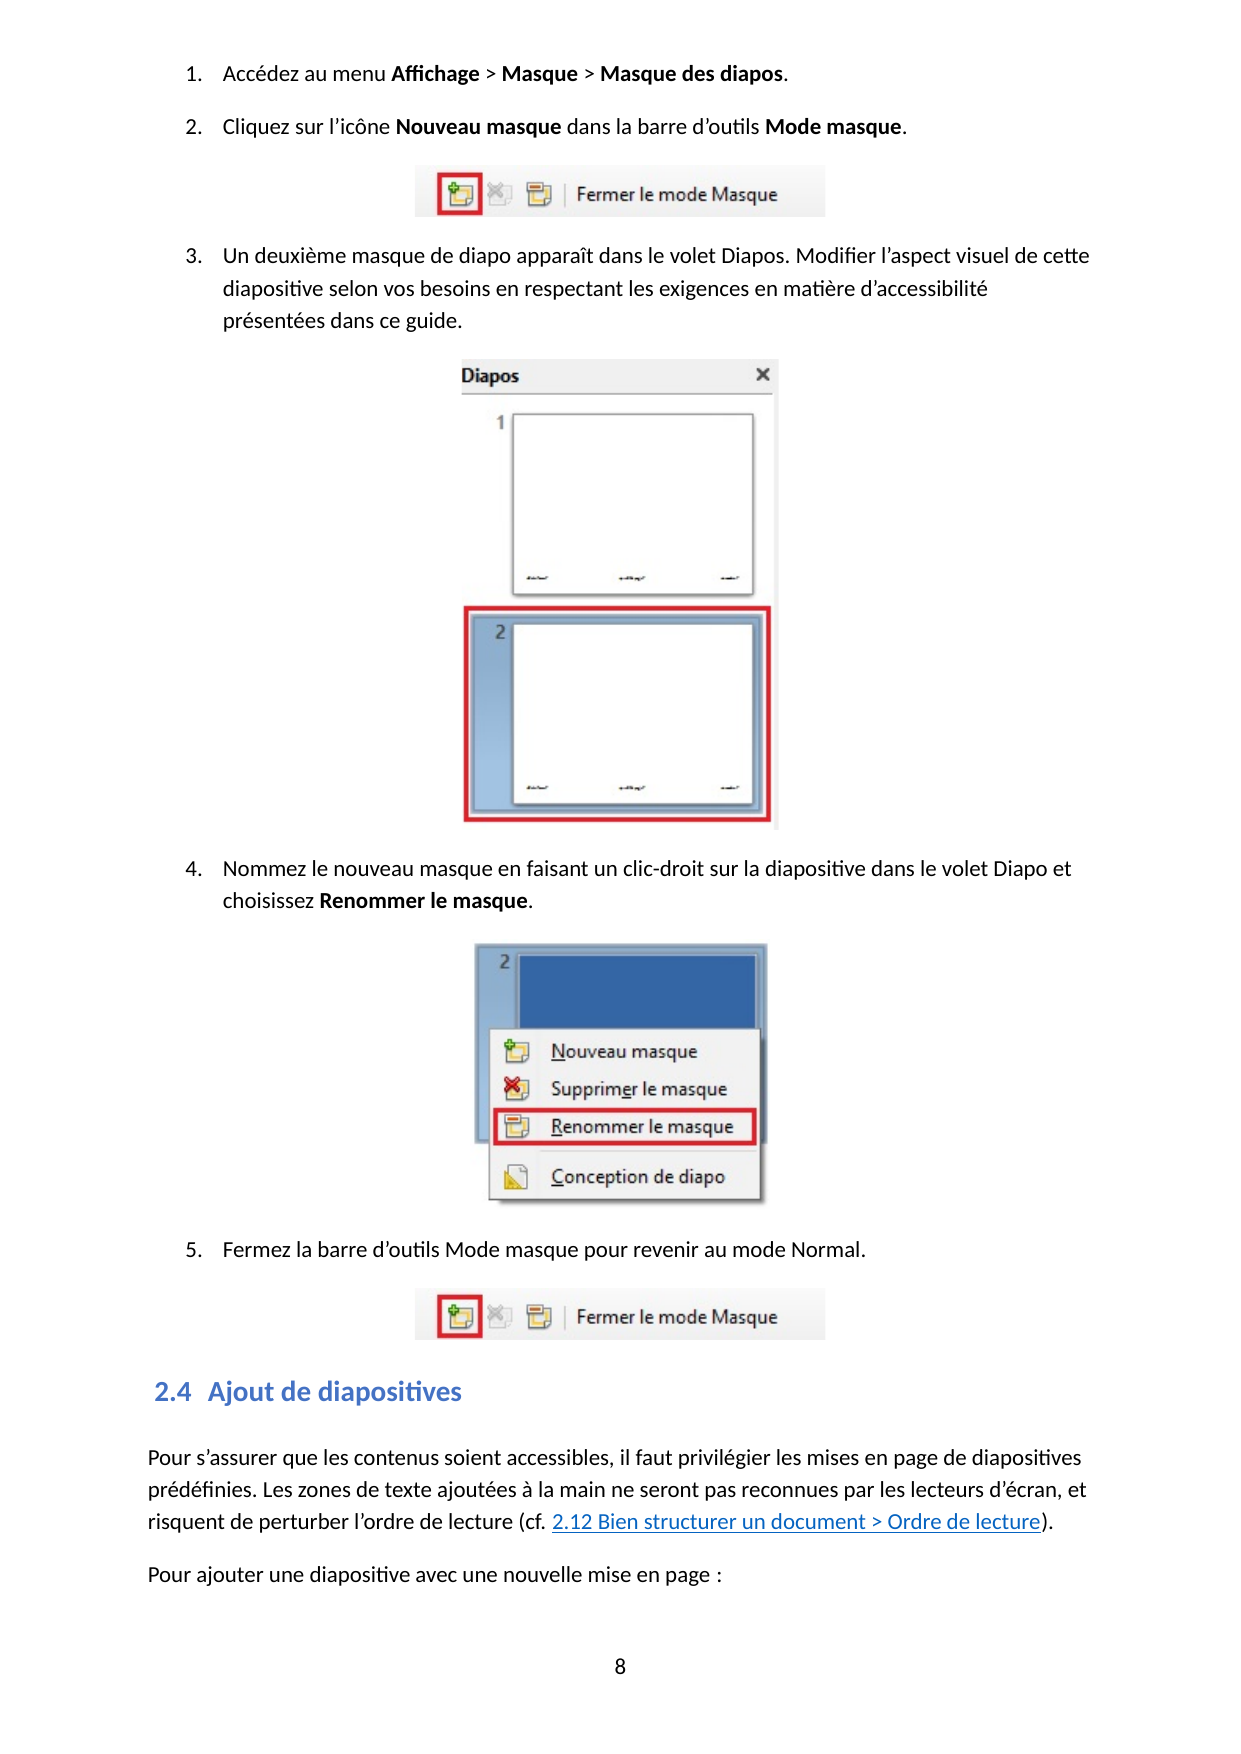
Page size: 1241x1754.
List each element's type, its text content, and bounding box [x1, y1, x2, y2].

picture [414, 165, 826, 217]
picture [414, 1288, 826, 1340]
picture [461, 359, 779, 830]
picture [470, 939, 770, 1210]
list Fermez la barre d’outils Mode masque pour revenir au mode Normal. [185, 1235, 1093, 1263]
text Pour s’assurer que les contenus soient accessibles, il faut privilégier les mises en page de diapositives prédéfinies. Les zones de texte ajoutées à la main ne seront pas reconnues par les lecteurs d’écran, et risquent de perturber l’ordre de lecture (cf. 2.12 Bien structurer un document > Ordre de lecture). [148, 1443, 1093, 1535]
subtitle Ajout de diapositives [148, 1373, 1093, 1409]
list Nommez le nouveau masque en faisant un clic-droit sur la diapositive dans le volet Diapo et choisissez Renommer le masque. [185, 854, 1093, 914]
text Pour ajouter une diapositive avec une nouvelle mise en page : [148, 1560, 1093, 1588]
list Accédez au menu Affichage > Masque > Masque des diapos. [185, 59, 1093, 87]
list Un deuxième masque de diapo apparaît dans le volet Diapos. Modifier l’aspect visuel de cette diapositive selon vos besoins en respectant les exigences en matière d’accessibilité présentées dans ce guide. [185, 242, 1093, 334]
list Cliquez sur l’icône Nouveau masque dans la barre d’outils Mode masque. [185, 112, 1093, 140]
